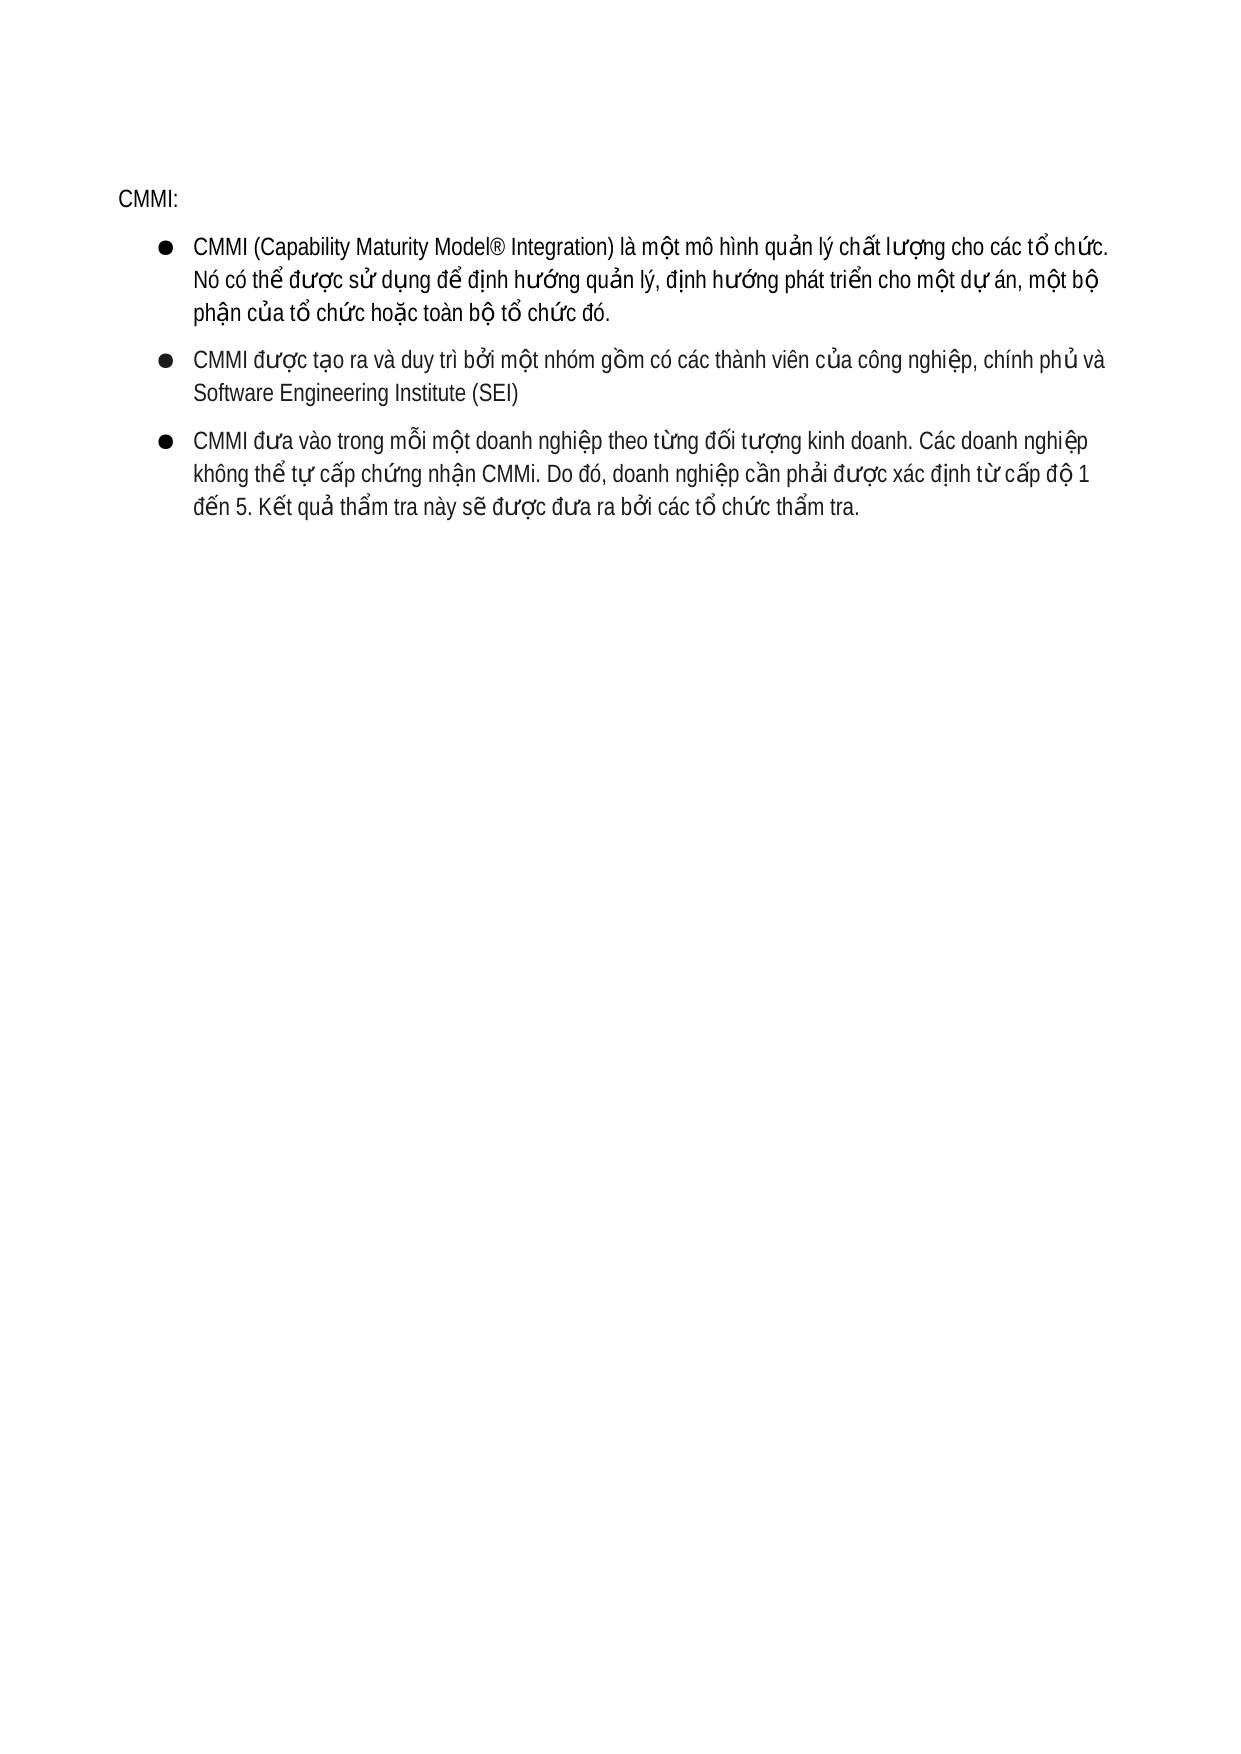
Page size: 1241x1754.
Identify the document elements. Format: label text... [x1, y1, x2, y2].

list CMMI được tạo ra và duy trì bởi một nhóm gồm có các thành viên của công nghiệp, chính phủ và Software Engineering Institute (SEI) [156, 345, 1122, 407]
list CMMI đưa vào trong mỗi một doanh nghiệp theo từng đối tượng kinh doanh. Các doanh nghiệp không thể tự cấp chứng nhận CMMi. Do đó, doanh nghiệp cần phải được xác định từ cấp độ 1 đến 5. Kết quả thẩm tra này sẽ được đưa ra bởi các tổ chức thẩm tra. [156, 426, 1122, 586]
text CMMI: [118, 118, 1122, 213]
list CMMI (Capability Maturity Model® Integration) là một mô hình quản lý chất lượng cho các tổ chức. Nó có thể được sử dụng để định hướng quản lý, định hướng phát triển cho một dự án, một bộ phận của tổ chức hoặc toàn bộ tổ chức đó. [156, 231, 1122, 326]
